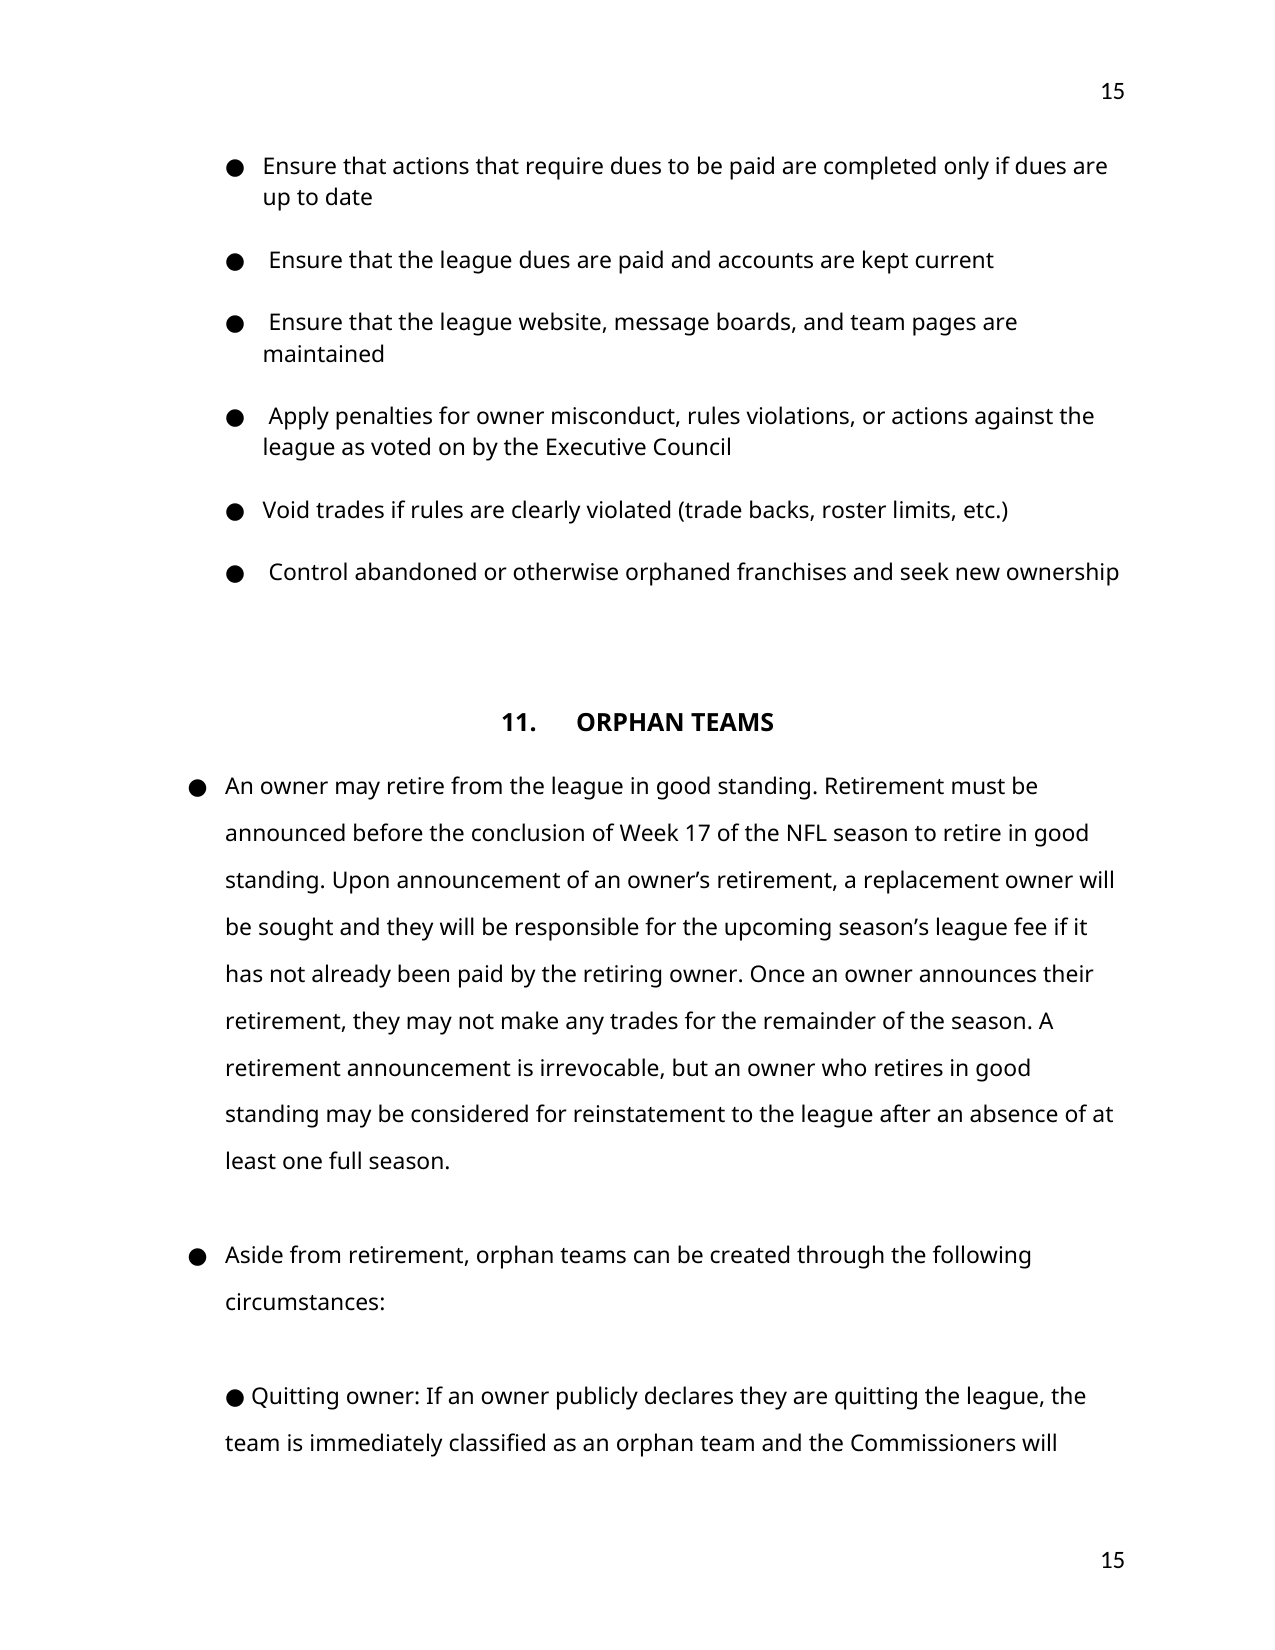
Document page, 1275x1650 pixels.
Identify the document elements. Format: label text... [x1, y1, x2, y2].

list Ensure that actions that require dues to be paid are completed only if dues are up to date [225, 150, 1125, 212]
text ● Quitting owner: If an owner publicly declares they are quitting the league, the team is immediately classified as an orphan team and the Commissioners will [225, 1380, 1125, 1458]
text 11. ORPHAN TEAMS [150, 705, 1125, 739]
list Void trades if rules are clearly violated (trade backs, roster limits, etc.) [225, 494, 1125, 525]
list Control abandoned or otherwise orphaned franchises and seek new ownership [225, 556, 1125, 587]
list Ensure that the league website, message boards, and team pages are maintained [225, 306, 1125, 369]
list Aside from retirement, orphan teams can be created through the following circumstances: [187, 1239, 1125, 1317]
list Ensure that the league dues are paid and accounts are kept current [225, 244, 1125, 275]
list An owner may retire from the league in good standing. Retirement must be announced before the conclusion of Week 17 of the NFL season to retire in good standing. Upon announcement of an owner’s retirement, a replacement owner will be sought and they will be responsible for the upcoming season’s league fee if it has not already been paid by the retiring owner. Once an owner announces their retirement, they may not make any trades for the remainder of the season. A retirement announcement is irrevocable, but an owner who retires in good standing may be considered for reinstatement to the league after an absence of at least one full season. [187, 770, 1125, 1177]
list Apply penalties for owner misconduct, rules violations, or actions against the league as voted on by the Executive Council [225, 400, 1125, 462]
